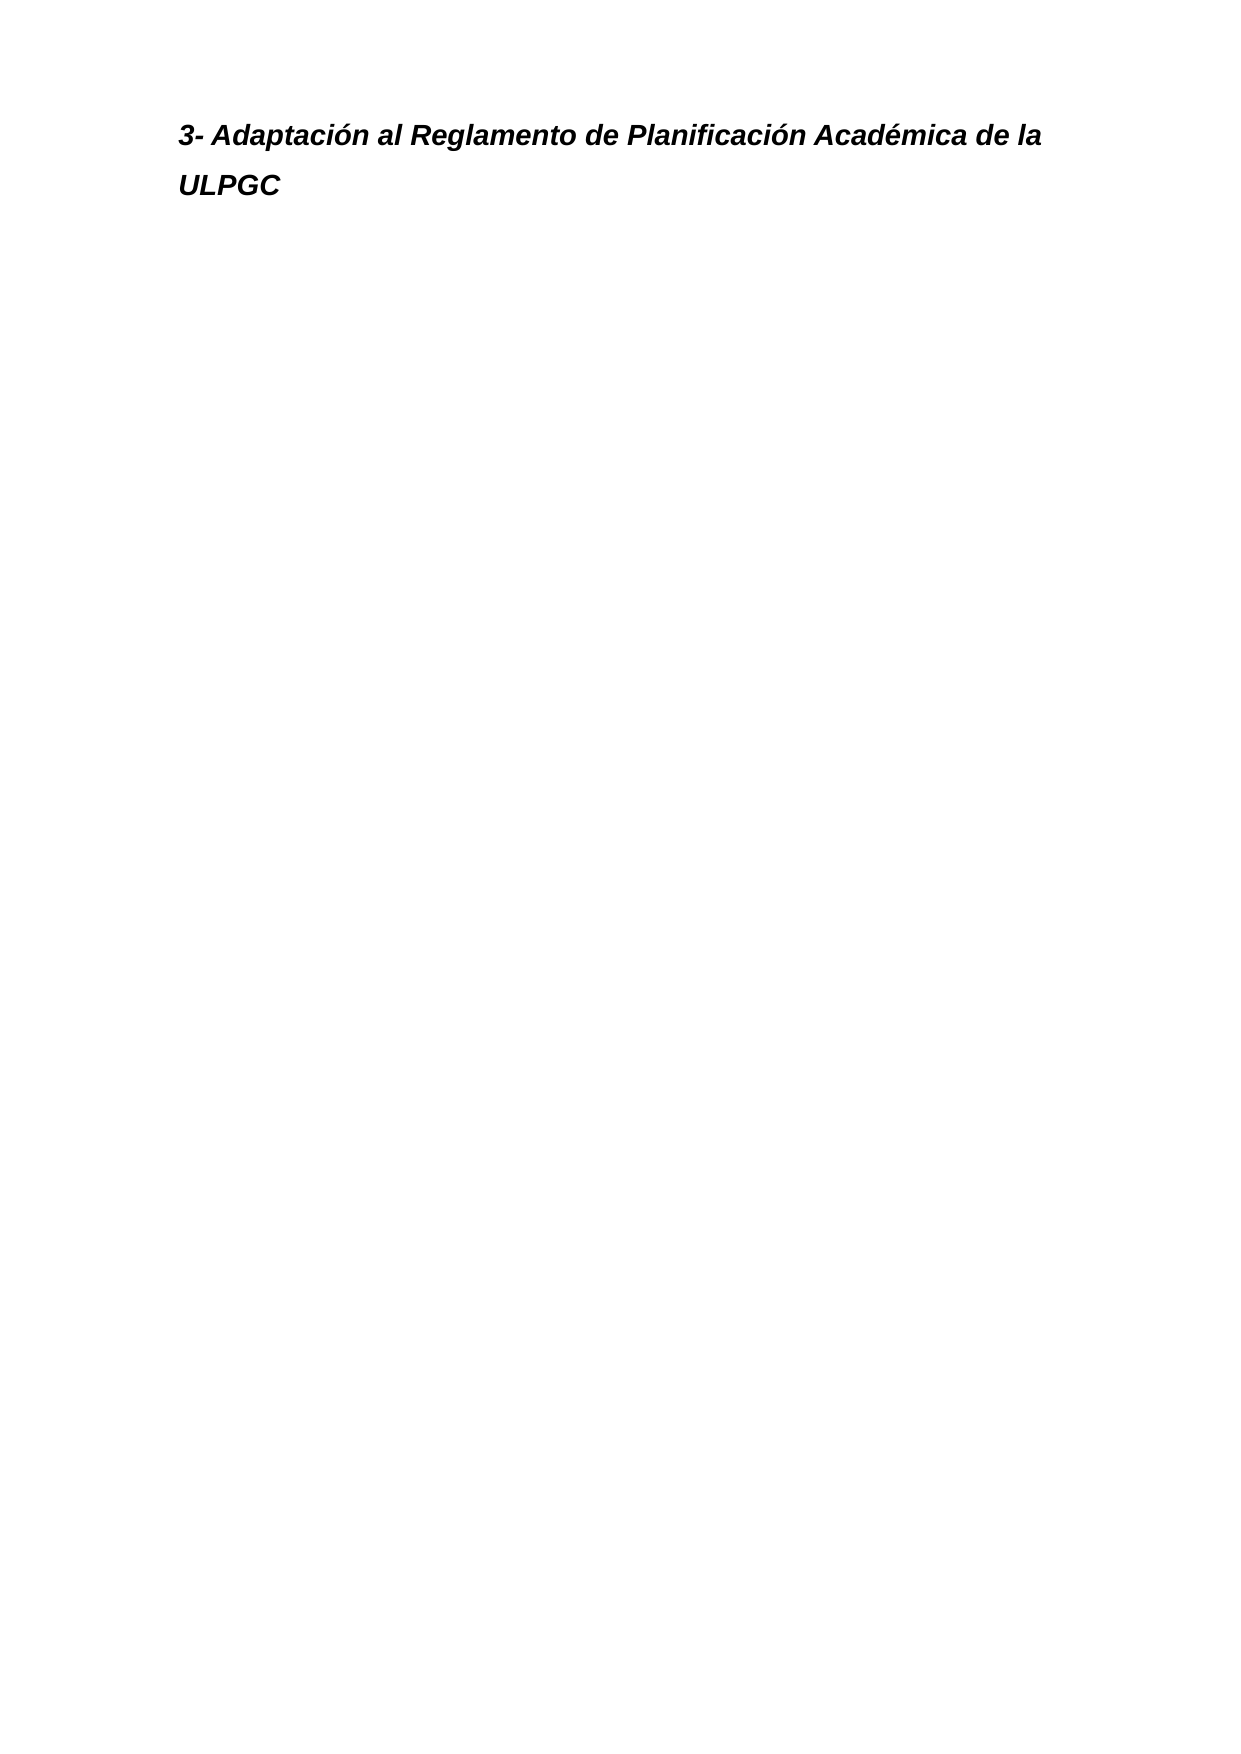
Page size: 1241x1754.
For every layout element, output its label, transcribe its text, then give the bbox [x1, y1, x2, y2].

subtitle 3- Adaptación al Reglamento de Planificación Académica de la ULPGC [118, 118, 1122, 202]
